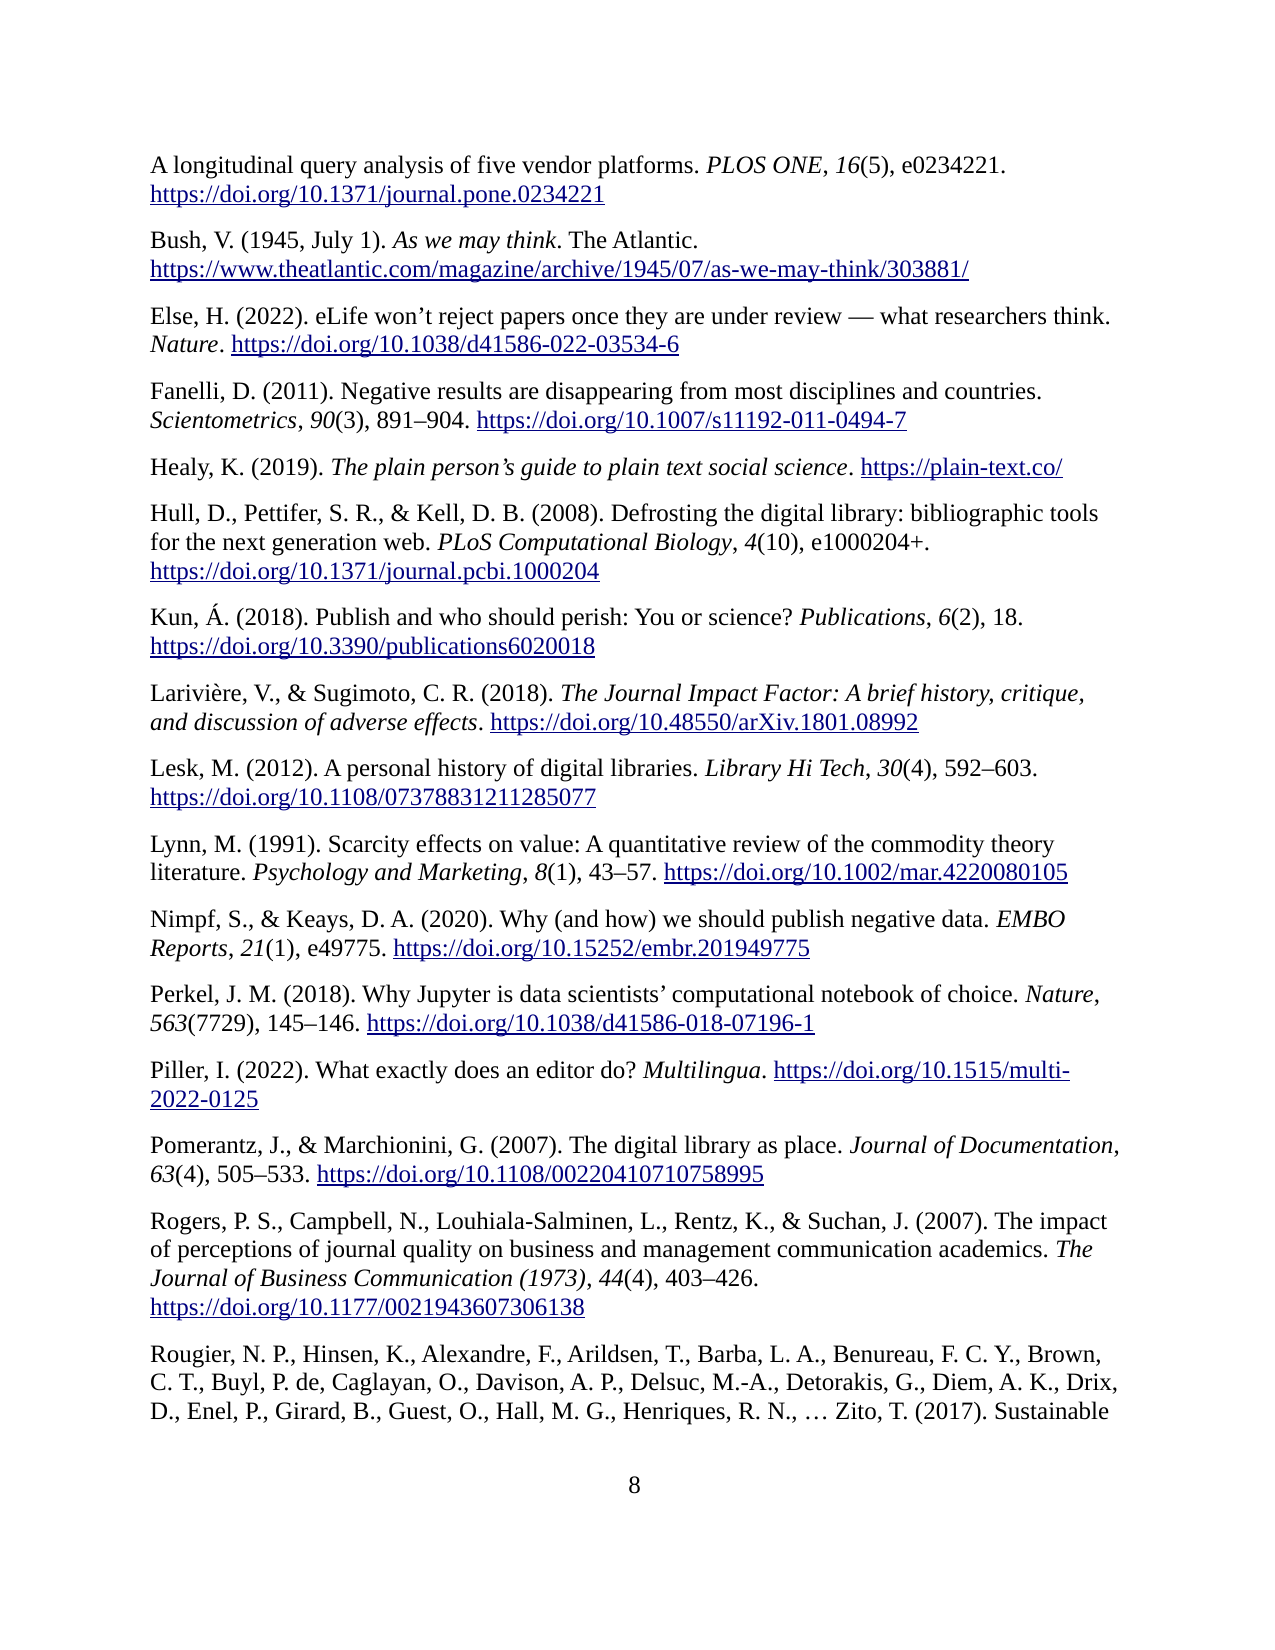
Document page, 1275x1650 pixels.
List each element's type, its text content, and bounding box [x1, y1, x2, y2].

text Larivière, V., & Sugimoto, C. R. (2018). The Journal Impact Factor: A brief history, critique, and discussion of adverse effects. https://doi.org/10.48550/arXiv.1801.08992 [150, 678, 1125, 735]
text Else, H. (2022). eLife won’t reject papers once they are under review — what researchers think. Nature. https://doi.org/10.1038/d41586-022-03534-6 [150, 301, 1125, 358]
text Healy, K. (2019). The plain person’s guide to plain text social science. https://plain-text.co/ [150, 452, 1125, 480]
text Perkel, J. M. (2018). Why Jupyter is data scientists’ computational notebook of choice. Nature, 563(7729), 145–146. https://doi.org/10.1038/d41586-018-07196-1 [150, 979, 1125, 1037]
text Nimpf, S., & Keays, D. A. (2020). Why (and how) we should publish negative data. EMBO Reports, 21(1), e49775. https://doi.org/10.15252/embr.201949775 [150, 904, 1125, 962]
text Pomerantz, J., & Marchionini, G. (2007). The digital library as place. Journal of Documentation, 63(4), 505–533. https://doi.org/10.1108/00220410710758995 [150, 1130, 1125, 1188]
text A longitudinal query analysis of five vendor platforms. PLOS ONE, 16(5), e0234221. https://doi.org/10.1371/journal.pone.0234221 [150, 150, 1125, 207]
text Lesk, M. (2012). A personal history of digital libraries. Library Hi Tech, 30(4), 592–603. https://doi.org/10.1108/07378831211285077 [150, 753, 1125, 811]
text Rougier, N. P., Hinsen, K., Alexandre, F., Arildsen, T., Barba, L. A., Benureau, F. C. Y., Brown, C. T., Buyl, P. de, Caglayan, O., Davison, A. P., Delsuc, M.-A., Detorakis, G., Diem, A. K., Drix, D., Enel, P., Girard, B., Guest, O., Hall, M. G., Henriques, R. N., … Zito, T. (2017). Sustainable [150, 1339, 1125, 1425]
text Lynn, M. (1991). Scarcity effects on value: A quantitative review of the commodity theory literature. Psychology and Marketing, 8(1), 43–57. https://doi.org/10.1002/mar.4220080105 [150, 829, 1125, 886]
text Kun, Á. (2018). Publish and who should perish: You or science? Publications, 6(2), 18. https://doi.org/10.3390/publications6020018 [150, 602, 1125, 660]
text Piller, I. (2022). What exactly does an editor do? Multilingua. https://doi.org/10.1515/multi-2022-0125 [150, 1055, 1125, 1112]
text Bush, V. (1945, July 1). As we may think. The Atlantic. https://www.theatlantic.com/magazine/archive/1945/07/as-we-may-think/303881/ [150, 225, 1125, 283]
text Fanelli, D. (2011). Negative results are disappearing from most disciplines and countries. Scientometrics, 90(3), 891–904. https://doi.org/10.1007/s11192-011-0494-7 [150, 376, 1125, 434]
text Rogers, P. S., Campbell, N., Louhiala-Salminen, L., Rentz, K., & Suchan, J. (2007). The impact of perceptions of journal quality on business and management communication academics. The Journal of Business Communication (1973), 44(4), 403–426. https://doi.org/10.1177/0021943607306138 [150, 1206, 1125, 1321]
text Hull, D., Pettifer, S. R., & Kell, D. B. (2008). Defrosting the digital library: bibliographic tools for the next generation web. PLoS Computational Biology, 4(10), e1000204+. https://doi.org/10.1371/journal.pcbi.1000204 [150, 498, 1125, 584]
